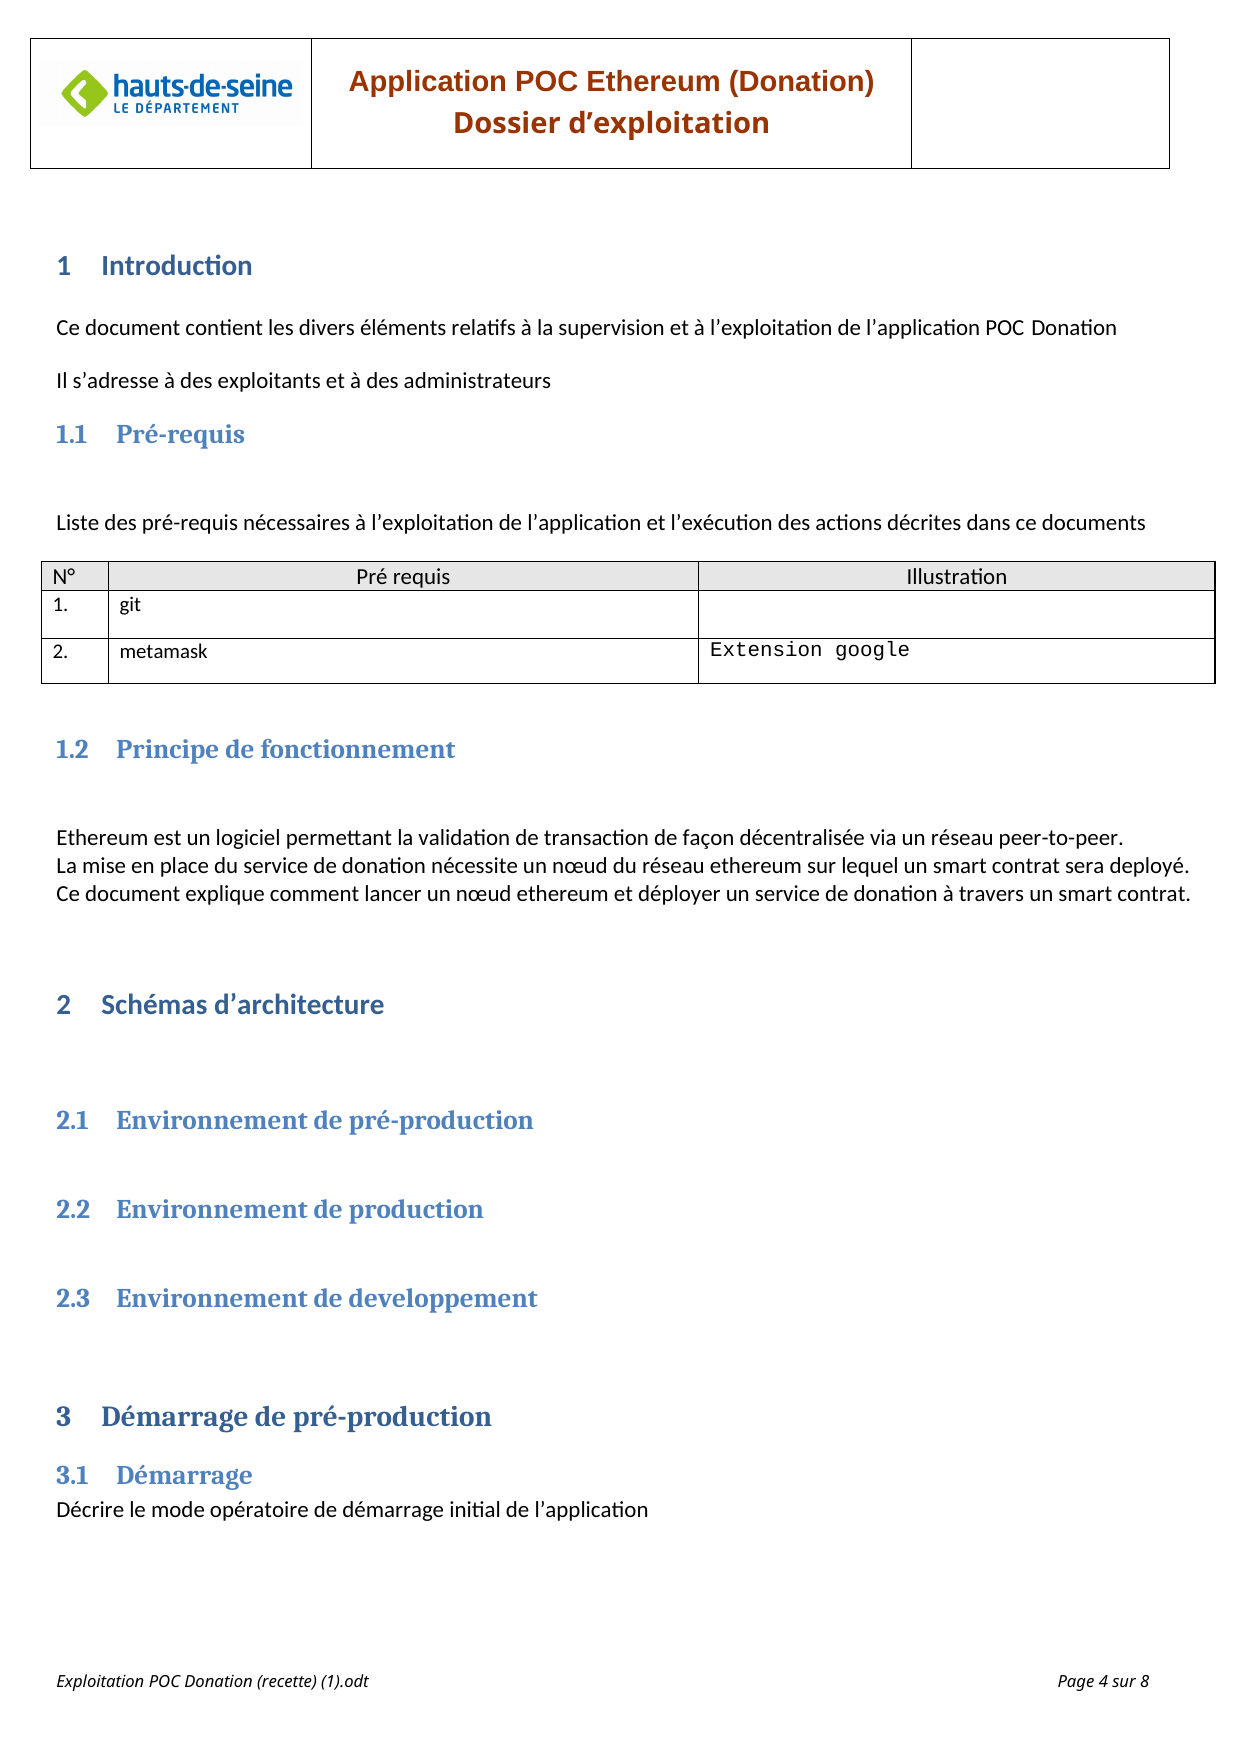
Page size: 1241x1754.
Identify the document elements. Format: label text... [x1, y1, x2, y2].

text Ce document explique comment lancer un nœud ethereum et déployer un service de donation à travers un smart contrat. [56, 879, 1200, 907]
subtitle Environnement de production [56, 1194, 1200, 1225]
text La mise en place du service de donation nécessite un nœud du réseau ethereum sur lequel un smart contrat sera deployé. [56, 851, 1200, 879]
table_cell 1. [42, 591, 108, 638]
table_header Pré requis [109, 562, 698, 590]
subtitle Pré-requis [56, 419, 1200, 450]
table_cell git [109, 591, 698, 638]
table_cell 2. [42, 639, 108, 683]
subtitle Démarrage de pré-production [56, 1401, 1200, 1434]
subtitle Introduction [56, 247, 1200, 283]
table_header Illustration [699, 562, 1214, 590]
text Il s’adresse à des exploitants et à des administrateurs [56, 366, 1200, 394]
text Ce document contient les divers éléments relatifs à la supervision et à l’exploitation de l’application POC Donation [56, 313, 1200, 341]
subtitle Schémas d’architecture [56, 986, 1200, 1022]
picture [38, 61, 304, 125]
text Ethereum est un logiciel permettant la validation de transaction de façon décentralisée via un réseau peer-to-peer. [56, 823, 1200, 851]
text Liste des pré-requis nécessaires à l’exploitation de l’application et l’exécution des actions décrites dans ce documents [56, 508, 1200, 536]
subtitle Démarrage [56, 1460, 1200, 1491]
subtitle Environnement de pré-production [56, 1105, 1200, 1136]
table_header N° [42, 562, 108, 590]
text Décrire le mode opératoire de démarrage initial de l’application [56, 1496, 1200, 1524]
subtitle Principe de fonctionnement [56, 734, 1200, 765]
subtitle Environnement de developpement [56, 1283, 1200, 1314]
table_cell Extension google [699, 639, 1214, 683]
table_cell [699, 591, 1214, 638]
table_cell metamask [109, 639, 698, 683]
